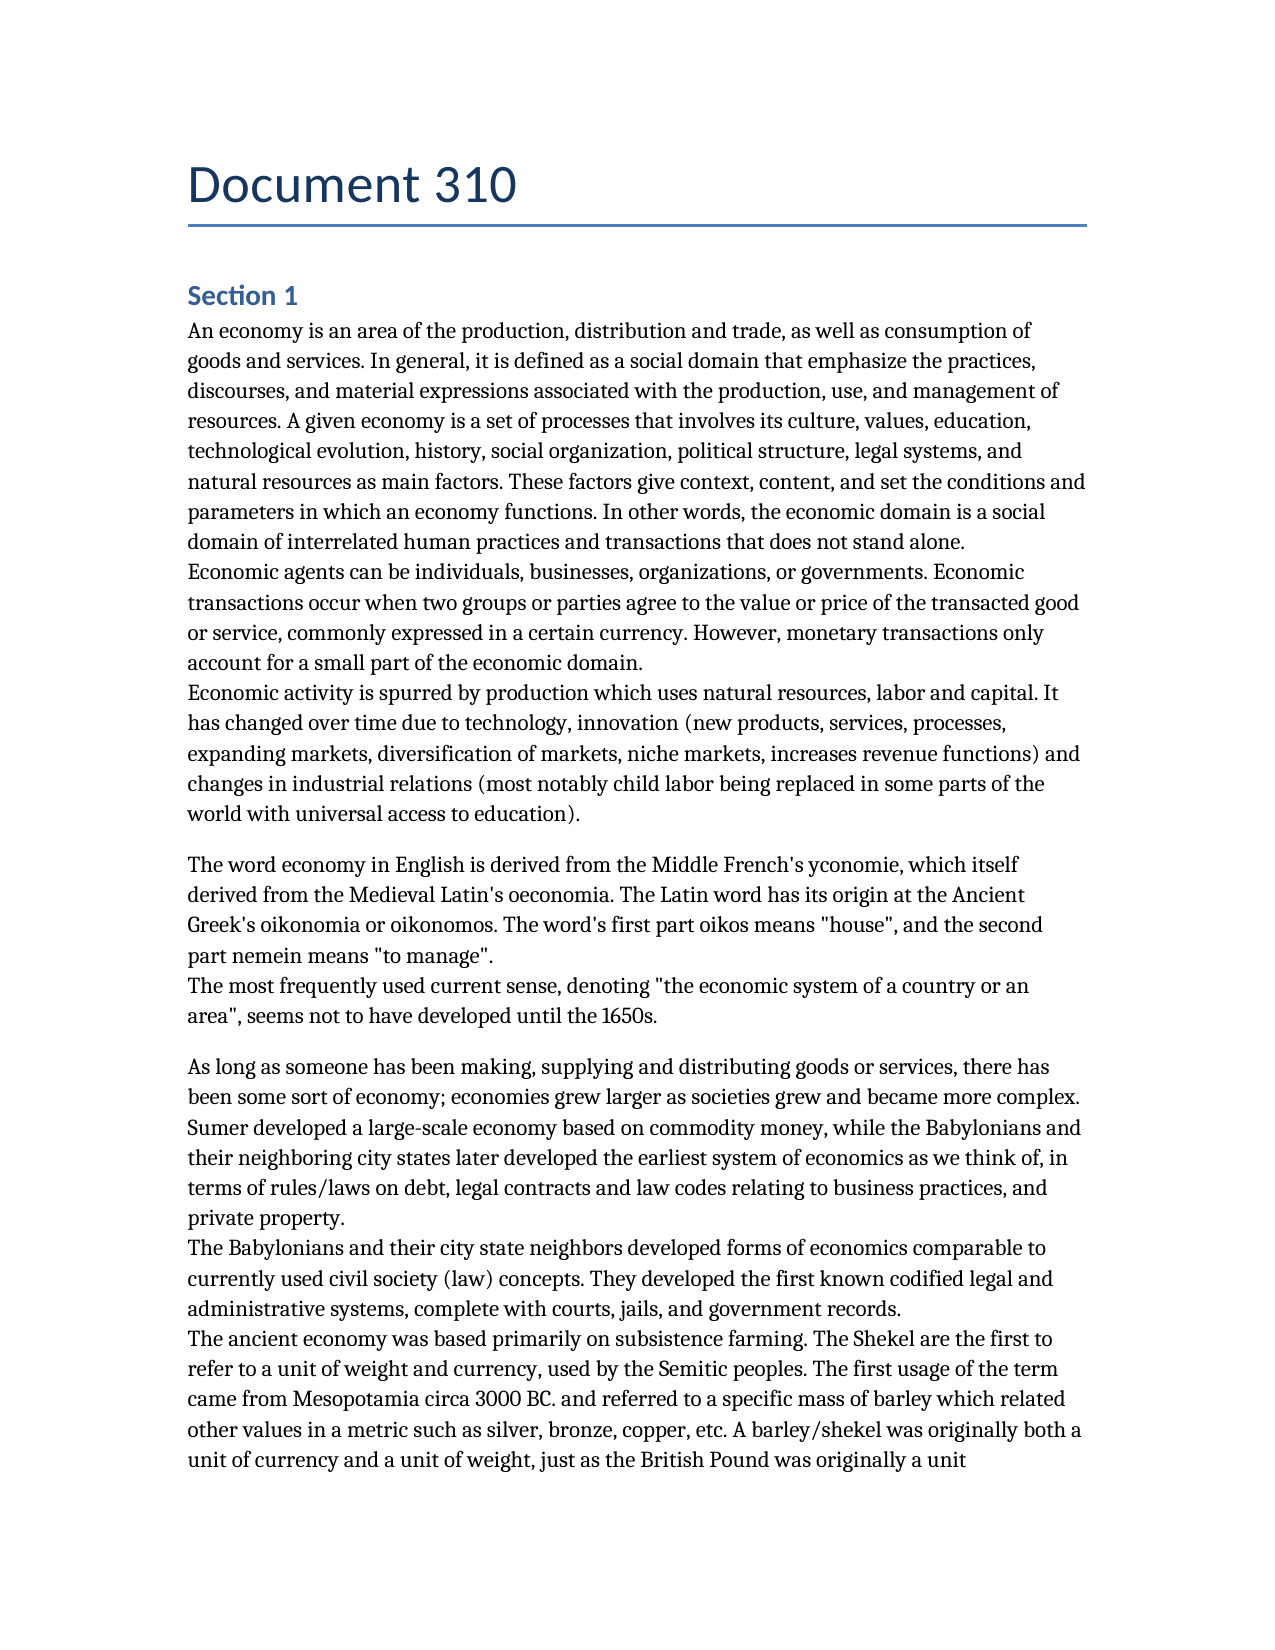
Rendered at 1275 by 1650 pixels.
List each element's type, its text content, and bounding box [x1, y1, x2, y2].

subtitle Section 1 [187, 277, 1087, 312]
text The word economy in English is derived from the Middle French's yconomie, which itself derived from the Medieval Latin's oeconomia. The Latin word has its origin at the Ancient Greek's oikonomia or oikonomos. The word's first part oikos means "house", and the second part nemein means "to manage". The most frequently used current sense, denoting "the economic system of a country or an area", seems not to have developed until the 1650s. [187, 852, 1087, 1029]
text An economy is an area of the production, distribution and trade, as well as consumption of goods and services. In general, it is defined as a social domain that emphasize the practices, discourses, and material expressions associated with the production, use, and management of resources. A given economy is a set of processes that involves its culture, values, education, technological evolution, history, social organization, political structure, legal systems, and natural resources as main factors. These factors give context, content, and set the conditions and parameters in which an economy functions. In other words, the economic domain is a social domain of interrelated human practices and transactions that does not stand alone. Economic agents can be individuals, businesses, organizations, or governments. Economic transactions occur when two groups or parties agree to the value or price of the transacted good or service, commonly expressed in a certain currency. However, monetary transactions only account for a small part of the economic domain. Economic activity is spurred by production which uses natural resources, labor and capital. It has changed over time due to technology, innovation (new products, services, processes, expanding markets, diversification of markets, niche markets, increases revenue functions) and changes in industrial relations (most notably child labor being replaced in some parts of the world with universal access to education). [187, 317, 1087, 827]
text As long as someone has been making, supplying and distributing goods or services, there has been some sort of economy; economies grew larger as societies grew and became more complex. Sumer developed a large-scale economy based on commodity money, while the Babylonians and their neighboring city states later developed the earliest system of economics as we think of, in terms of rules/laws on debt, legal contracts and law codes relating to business practices, and private property. The Babylonians and their city state neighbors developed forms of economics comparable to currently used civil society (law) concepts. They developed the first known codified legal and administrative systems, complete with courts, jails, and government records. The ancient economy was based primarily on subsistence farming. The Shekel are the first to refer to a unit of weight and currency, used by the Semitic peoples. The first usage of the term came from Mesopotamia circa 3000 BC. and referred to a specific mass of barley which related other values in a metric such as silver, bronze, copper, etc. A barley/shekel was originally both a unit of currency and a unit of weight, just as the British Pound was originally a unit [187, 1054, 1087, 1473]
title Document 310 [187, 150, 1087, 227]
